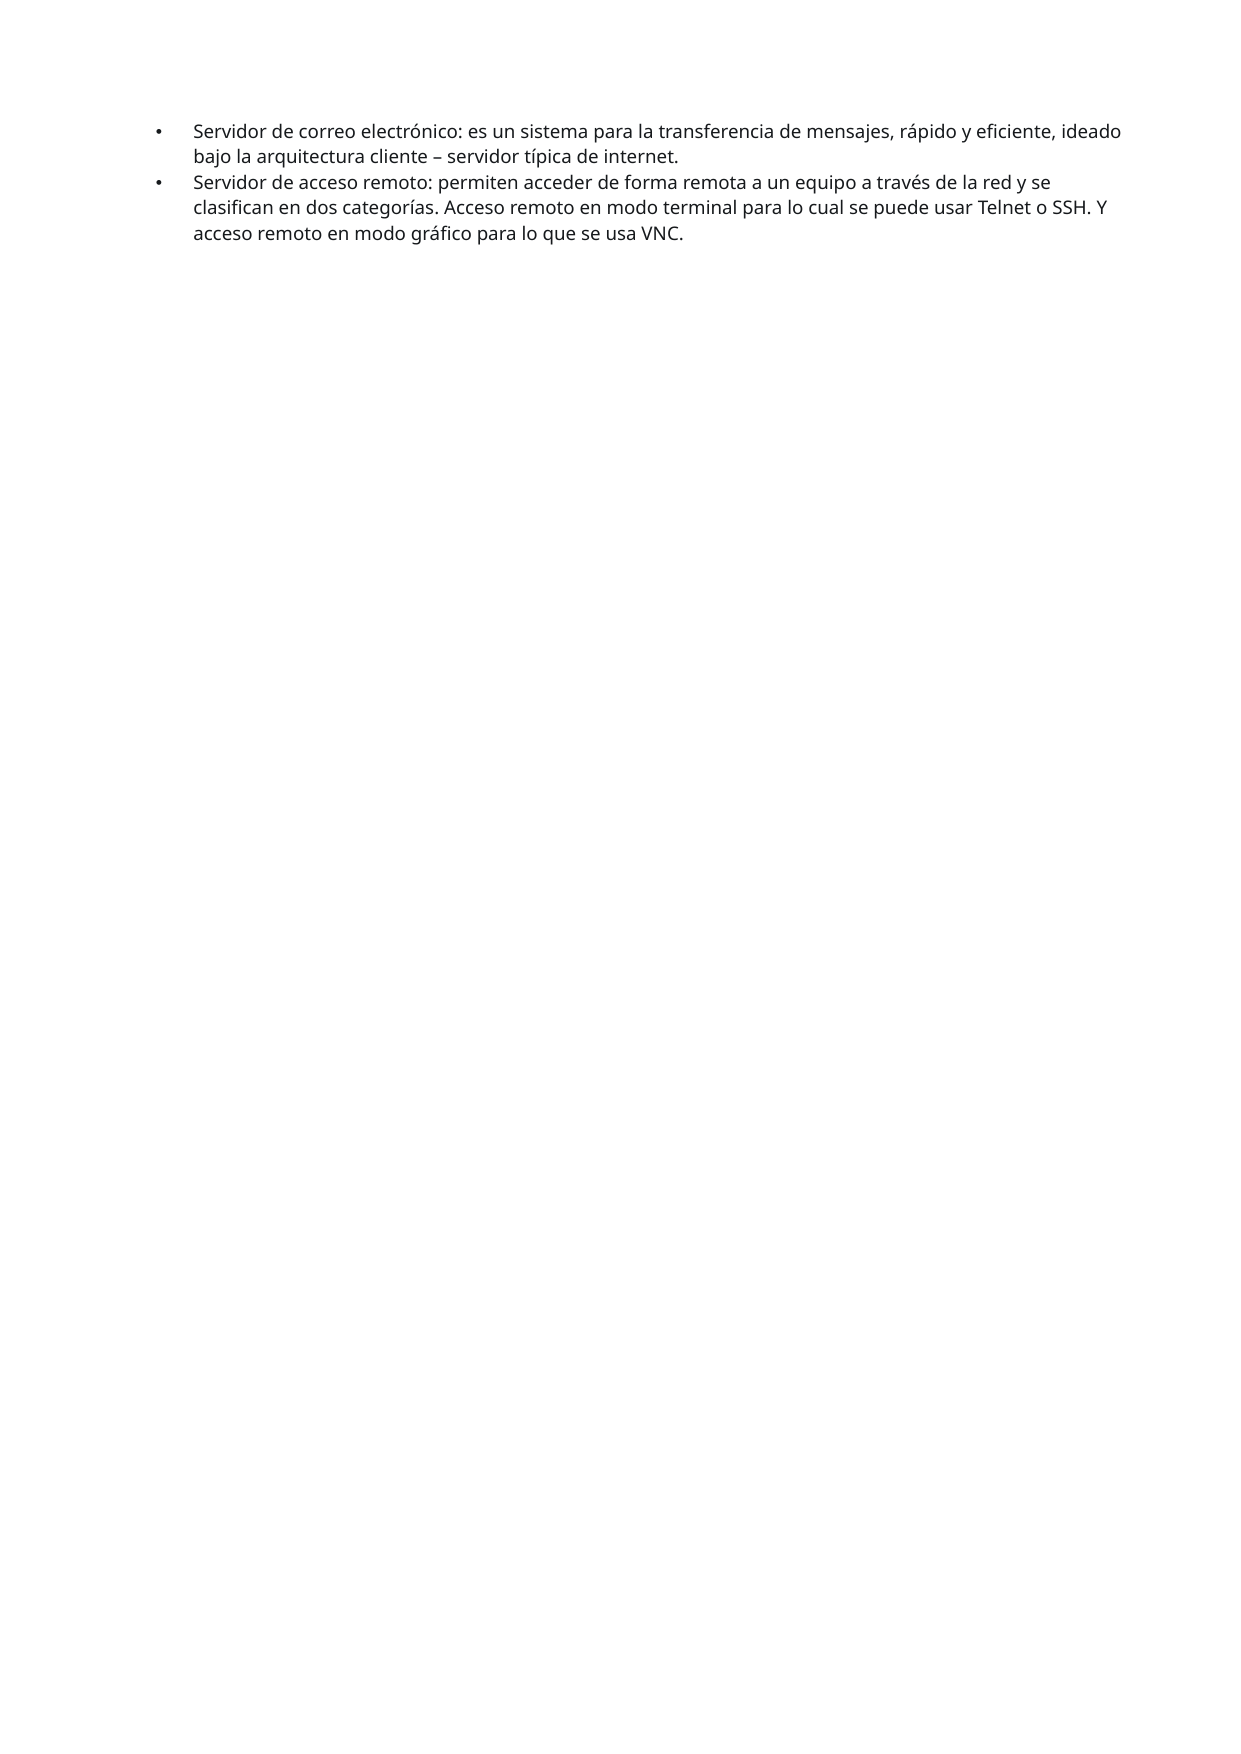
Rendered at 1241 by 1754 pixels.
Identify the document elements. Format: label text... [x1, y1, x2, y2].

list Servidor de correo electrónico: es un sistema para la transferencia de mensajes, rápido y eficiente, ideado bajo la arquitectura cliente – servidor típica de internet. [156, 118, 1122, 169]
list Servidor de acceso remoto: permiten acceder de forma remota a un equipo a través de la red y se clasifican en dos categorías. Acceso remoto en modo terminal para lo cual se puede usar Telnet o SSH. Y acceso remoto en modo gráfico para lo que se usa VNC. [156, 169, 1122, 246]
